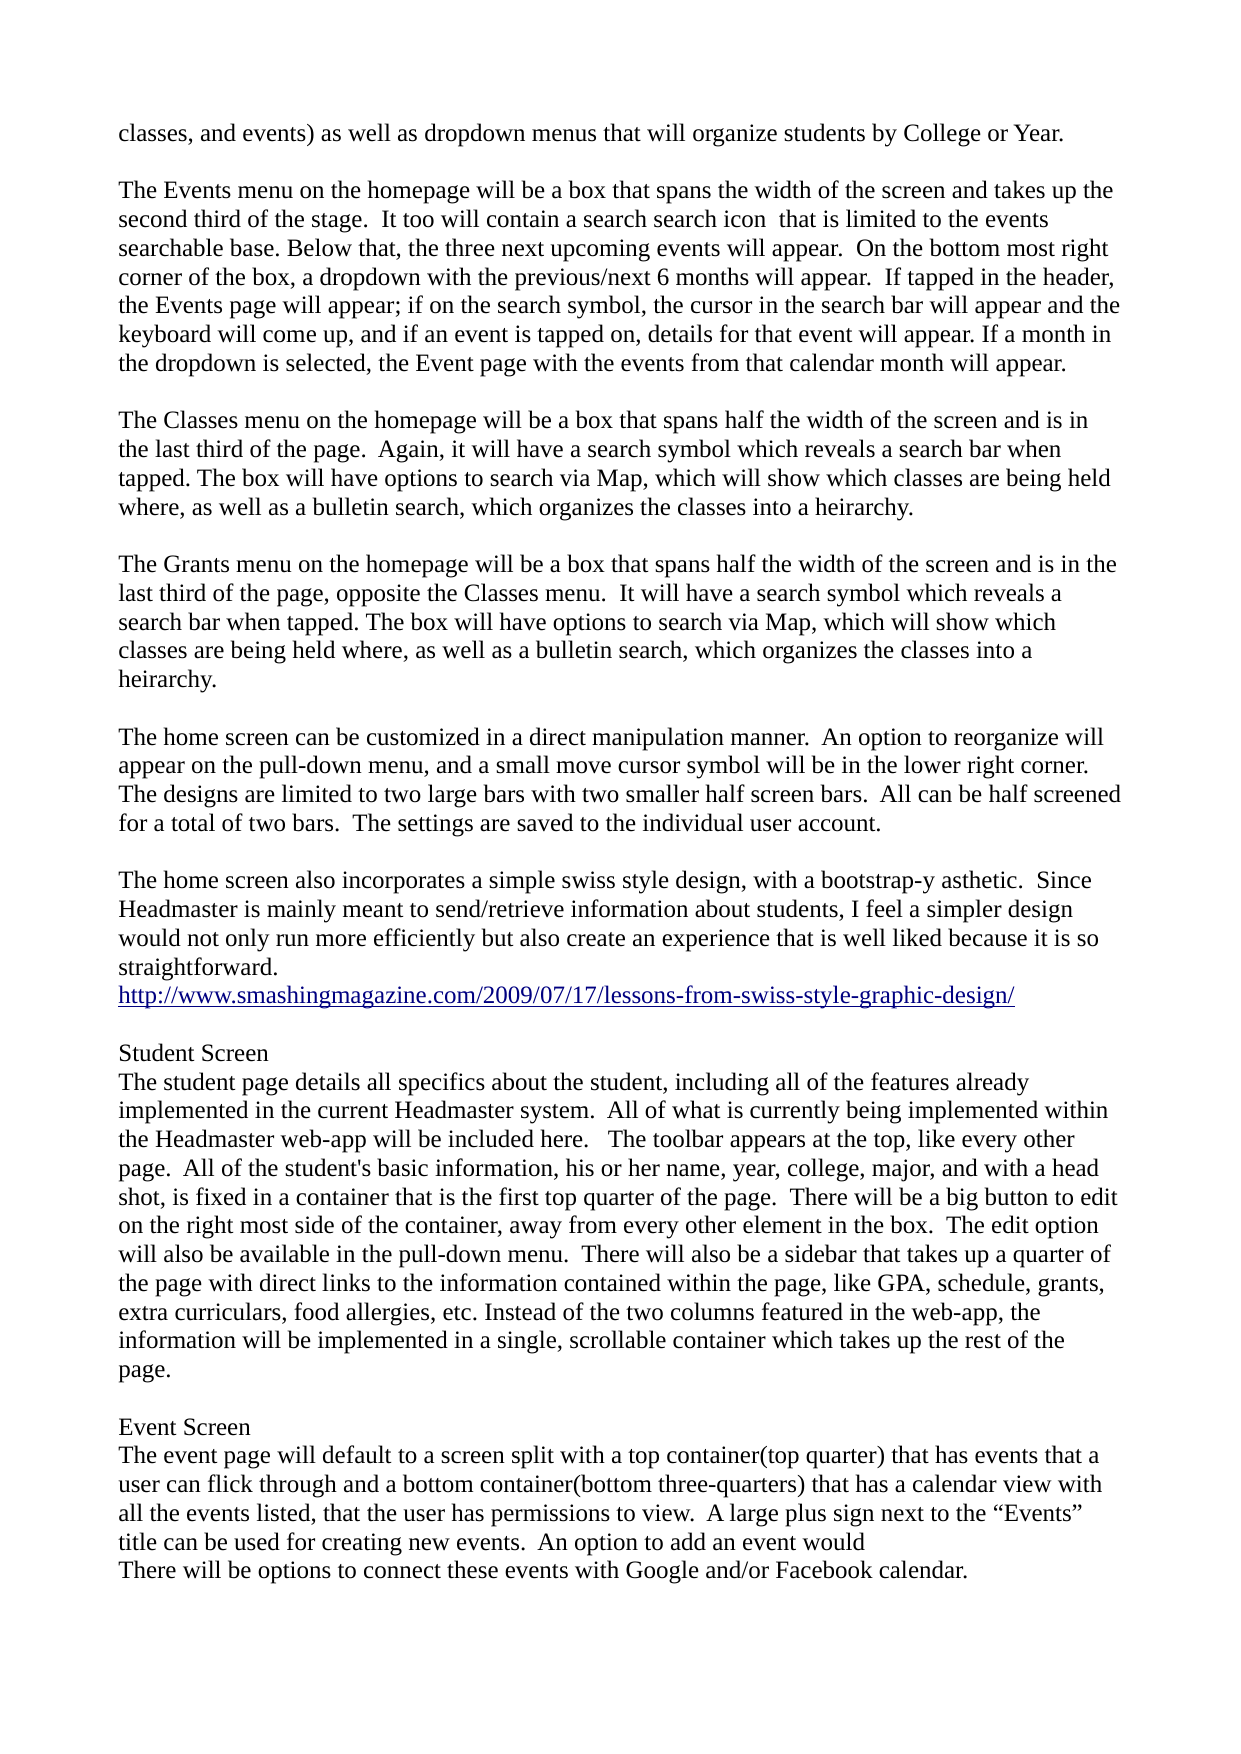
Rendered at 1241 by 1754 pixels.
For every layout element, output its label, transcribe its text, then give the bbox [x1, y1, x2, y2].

text There will be options to connect these events with Google and/or Facebook calendar. [118, 1556, 1122, 1584]
text The Events menu on the homepage will be a box that spans the width of the screen and takes up the second third of the stage. It too will contain a search search icon that is limited to the events searchable base. Below that, the three next upcoming events will appear. On the bottom most right corner of the box, a dropdown with the previous/next 6 months will appear. If tapped in the header, the Events page will appear; if on the search symbol, the cursor in the search bar will appear and the keyboard will come up, and if an event is tapped on, details for that event will appear. If a month in the dropdown is selected, the Event page with the events from that calendar month will appear. [118, 176, 1122, 377]
text The home screen also incorporates a simple swiss style design, with a bootstrap-y asthetic. Since Headmaster is mainly meant to send/retrieve information about students, I feel a simpler design would not only run more efficiently but also create an experience that is well liked because it is so straightforward. [118, 866, 1122, 981]
text The Classes menu on the homepage will be a box that spans half the width of the screen and is in the last third of the page. Again, it will have a search symbol which reveals a search bar when tapped. The box will have options to search via Map, which will show which classes are being held where, as well as a bulletin search, which organizes the classes into a heirarchy. [118, 406, 1122, 521]
text classes, and events) as well as dropdown menus that will organize students by College or Year. [118, 118, 1122, 147]
text Student Screen [118, 1038, 1122, 1067]
text http://www.smashingmagazine.com/2009/07/17/lessons-from-swiss-style-graphic-design/ [118, 981, 1122, 1009]
text The Grants menu on the homepage will be a box that spans half the width of the screen and is in the last third of the page, opposite the Classes menu. It will have a search symbol which reveals a search bar when tapped. The box will have options to search via Map, which will show which classes are being held where, as well as a bulletin search, which organizes the classes into a heirarchy. [118, 549, 1122, 693]
text Event Screen [118, 1412, 1122, 1441]
text The home screen can be customized in a direct manipulation manner. An option to reorganize will appear on the pull-down menu, and a small move cursor symbol will be in the lower right corner. The designs are limited to two large bars with two smaller half screen bars. All can be half screened for a total of two bars. The settings are saved to the individual user account. [118, 722, 1122, 837]
text The event page will default to a screen split with a top container(top quarter) that has events that a user can flick through and a bottom container(bottom three-quarters) that has a calendar view with all the events listed, that the user has permissions to view. A large plus sign next to the “Events” title can be used for creating new events. An option to add an event would [118, 1441, 1122, 1556]
text The student page details all specifics about the student, including all of the features already implemented in the current Headmaster system. All of what is currently being implemented within the Headmaster web-app will be included here. The toolbar appears at the top, like every other page. All of the student's basic information, his or her name, year, college, major, and with a head shot, is fixed in a container that is the first top quarter of the page. There will be a big button to edit on the right most side of the container, away from every other element in the box. The edit option will also be available in the pull-down menu. There will also be a sidebar that takes up a quarter of the page with direct links to the information contained within the page, like GPA, schedule, grants, extra curriculars, food allergies, etc. Instead of the two columns featured in the web-app, the information will be implemented in a single, scrollable container which takes up the rest of the page. [118, 1067, 1122, 1383]
